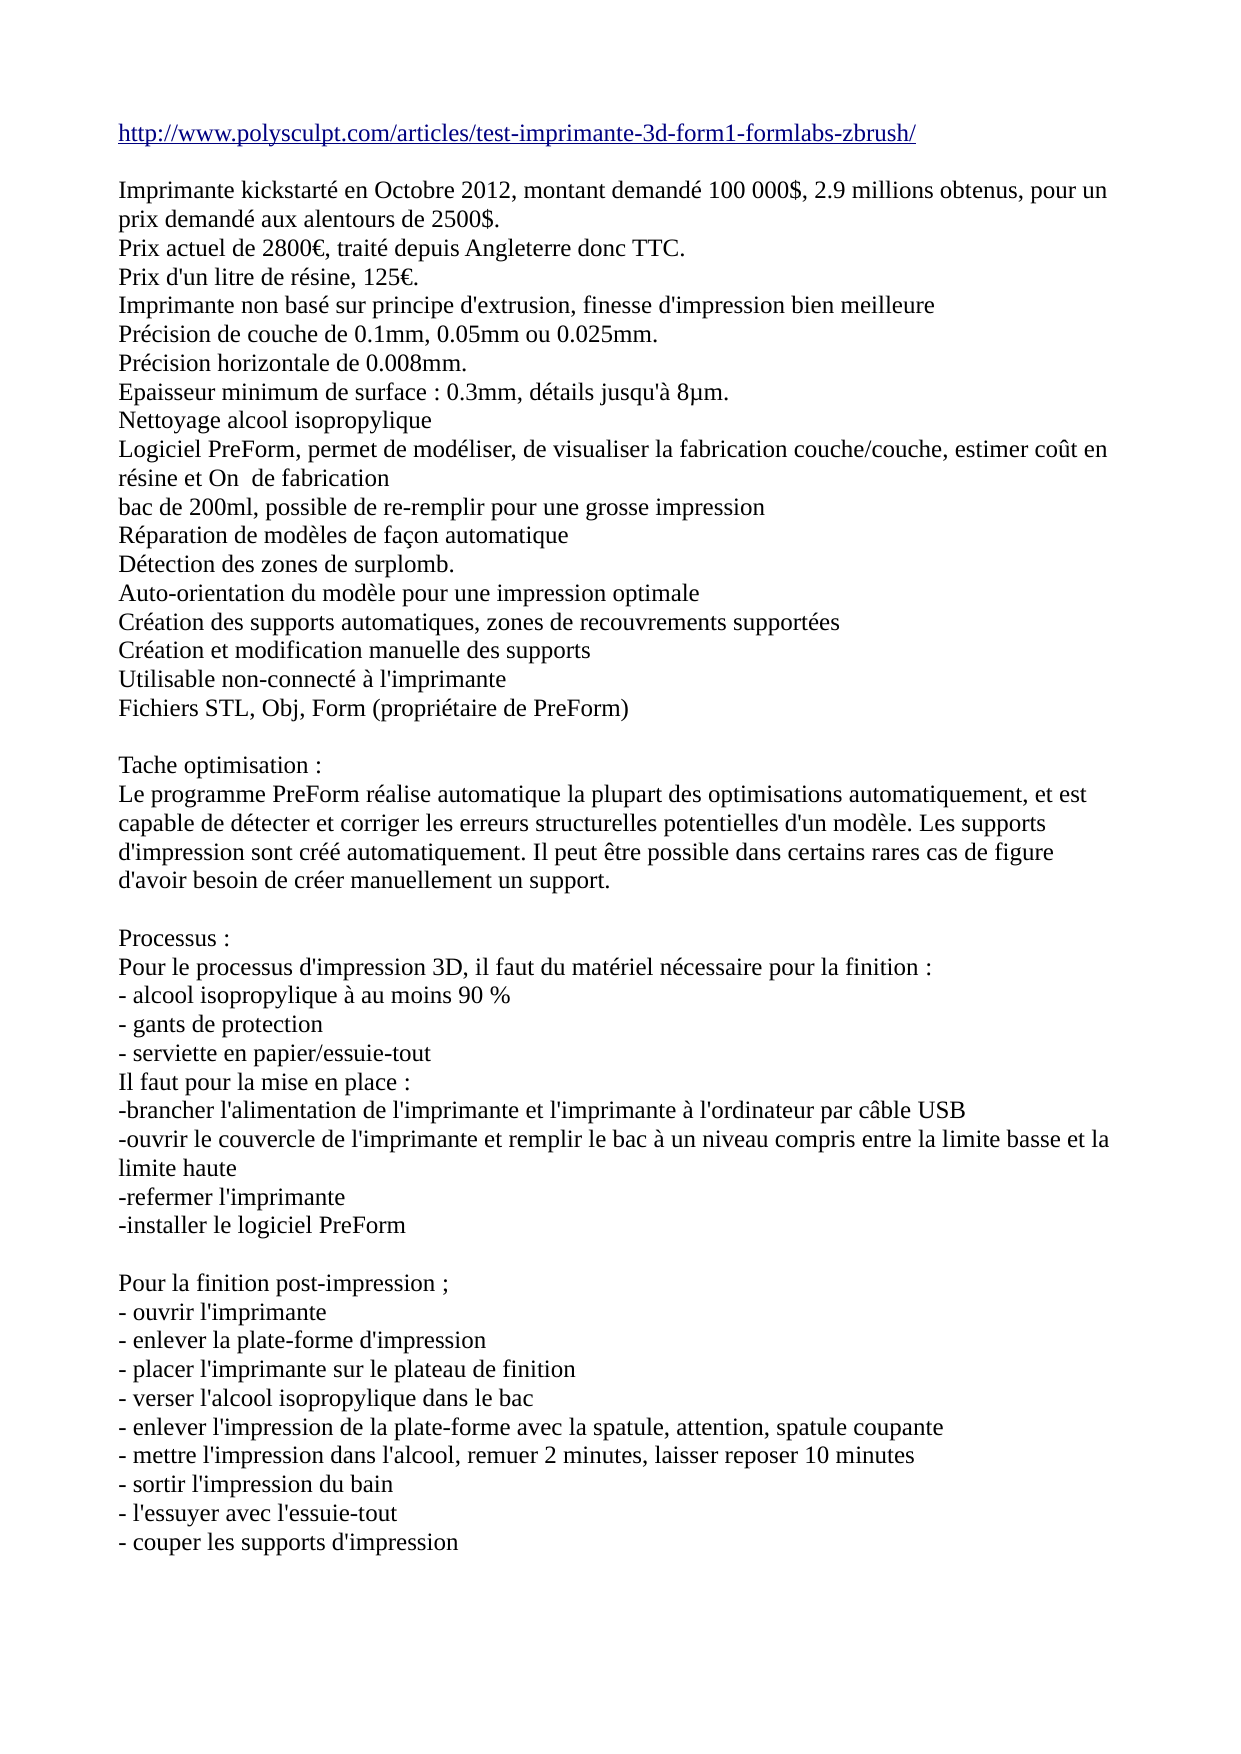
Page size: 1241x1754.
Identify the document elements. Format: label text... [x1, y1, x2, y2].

text -installer le logiciel PreForm [118, 1211, 1122, 1239]
text - verser l'alcool isopropylique dans le bac [118, 1383, 1122, 1412]
text - couper les supports d'impression [118, 1527, 1122, 1556]
text Il faut pour la mise en place : [118, 1067, 1122, 1096]
text -ouvrir le couvercle de l'imprimante et remplir le bac à un niveau compris entre la limite basse et la limite haute [118, 1124, 1122, 1182]
text Nettoyage alcool isopropylique [118, 406, 1122, 434]
text -refermer l'imprimante [118, 1182, 1122, 1211]
text Imprimante kickstarté en Octobre 2012, montant demandé 100 000$, 2.9 millions obtenus, pour un prix demandé aux alentours de 2500$. [118, 176, 1122, 233]
text Pour la finition post-impression ; [118, 1268, 1122, 1297]
text - sortir l'impression du bain [118, 1469, 1122, 1498]
text - alcool isopropylique à au moins 90 % [118, 981, 1122, 1009]
text - mettre l'impression dans l'alcool, remuer 2 minutes, laisser reposer 10 minutes [118, 1441, 1122, 1469]
text - enlever l'impression de la plate-forme avec la spatule, attention, spatule coupante [118, 1412, 1122, 1441]
text Auto-orientation du modèle pour une impression optimale [118, 578, 1122, 607]
text Création et modification manuelle des supports [118, 636, 1122, 664]
text Imprimante non basé sur principe d'extrusion, finesse d'impression bien meilleure [118, 291, 1122, 319]
text Pour le processus d'impression 3D, il faut du matériel nécessaire pour la finition : [118, 952, 1122, 981]
text - ouvrir l'imprimante [118, 1297, 1122, 1326]
text - gants de protection [118, 1009, 1122, 1038]
text Précision de couche de 0.1mm, 0.05mm ou 0.025mm. [118, 319, 1122, 348]
text Réparation de modèles de façon automatique [118, 521, 1122, 549]
text Utilisable non-connecté à l'imprimante [118, 664, 1122, 693]
text Précision horizontale de 0.008mm. [118, 348, 1122, 377]
text Logiciel PreForm, permet de modéliser, de visualiser la fabrication couche/couche, estimer coût en résine et On de fabrication [118, 434, 1122, 492]
text Prix d'un litre de résine, 125€. [118, 262, 1122, 291]
text - placer l'imprimante sur le plateau de finition [118, 1354, 1122, 1383]
text bac de 200ml, possible de re-remplir pour une grosse impression [118, 492, 1122, 521]
text Le programme PreForm réalise automatique la plupart des optimisations automatiquement, et est capable de détecter et corriger les erreurs structurelles potentielles d'un modèle. Les supports d'impression sont créé automatiquement. Il peut être possible dans certains rares cas de figure d'avoir besoin de créer manuellement un support. [118, 779, 1122, 894]
text -brancher l'alimentation de l'imprimante et l'imprimante à l'ordinateur par câble USB [118, 1096, 1122, 1124]
text Tache optimisation : [118, 751, 1122, 779]
text Création des supports automatiques, zones de recouvrements supportées [118, 607, 1122, 636]
text http://www.polysculpt.com/articles/test-imprimante-3d-form1-formlabs-zbrush/ [118, 118, 1122, 147]
text Prix actuel de 2800€, traité depuis Angleterre donc TTC. [118, 233, 1122, 262]
text Fichiers STL, Obj, Form (propriétaire de PreForm) [118, 693, 1122, 722]
text - l'essuyer avec l'essuie-tout [118, 1498, 1122, 1527]
text - serviette en papier/essuie-tout [118, 1038, 1122, 1067]
text Processus : [118, 923, 1122, 952]
text - enlever la plate-forme d'impression [118, 1326, 1122, 1354]
text Détection des zones de surplomb. [118, 549, 1122, 578]
text Epaisseur minimum de surface : 0.3mm, détails jusqu'à 8µm. [118, 377, 1122, 406]
